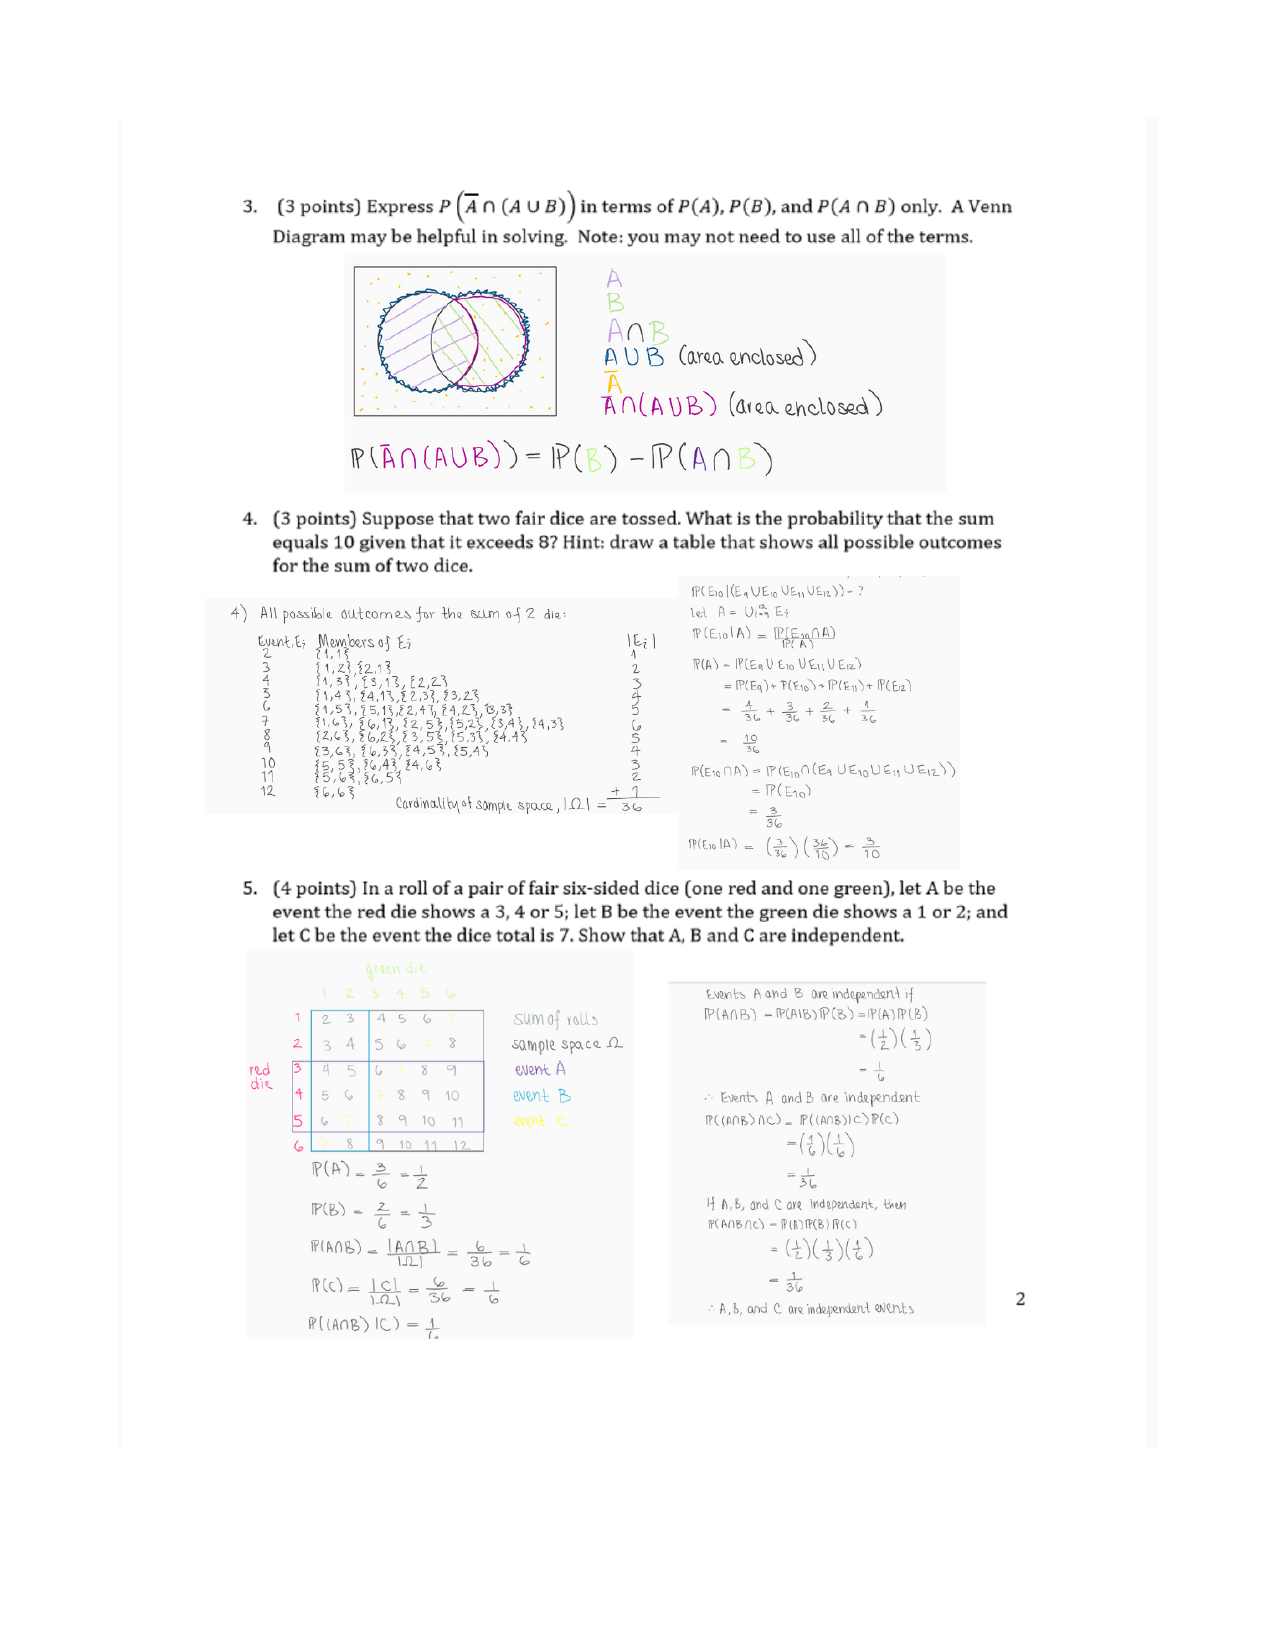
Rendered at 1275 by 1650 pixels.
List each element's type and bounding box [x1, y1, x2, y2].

picture [118, 118, 1157, 1447]
